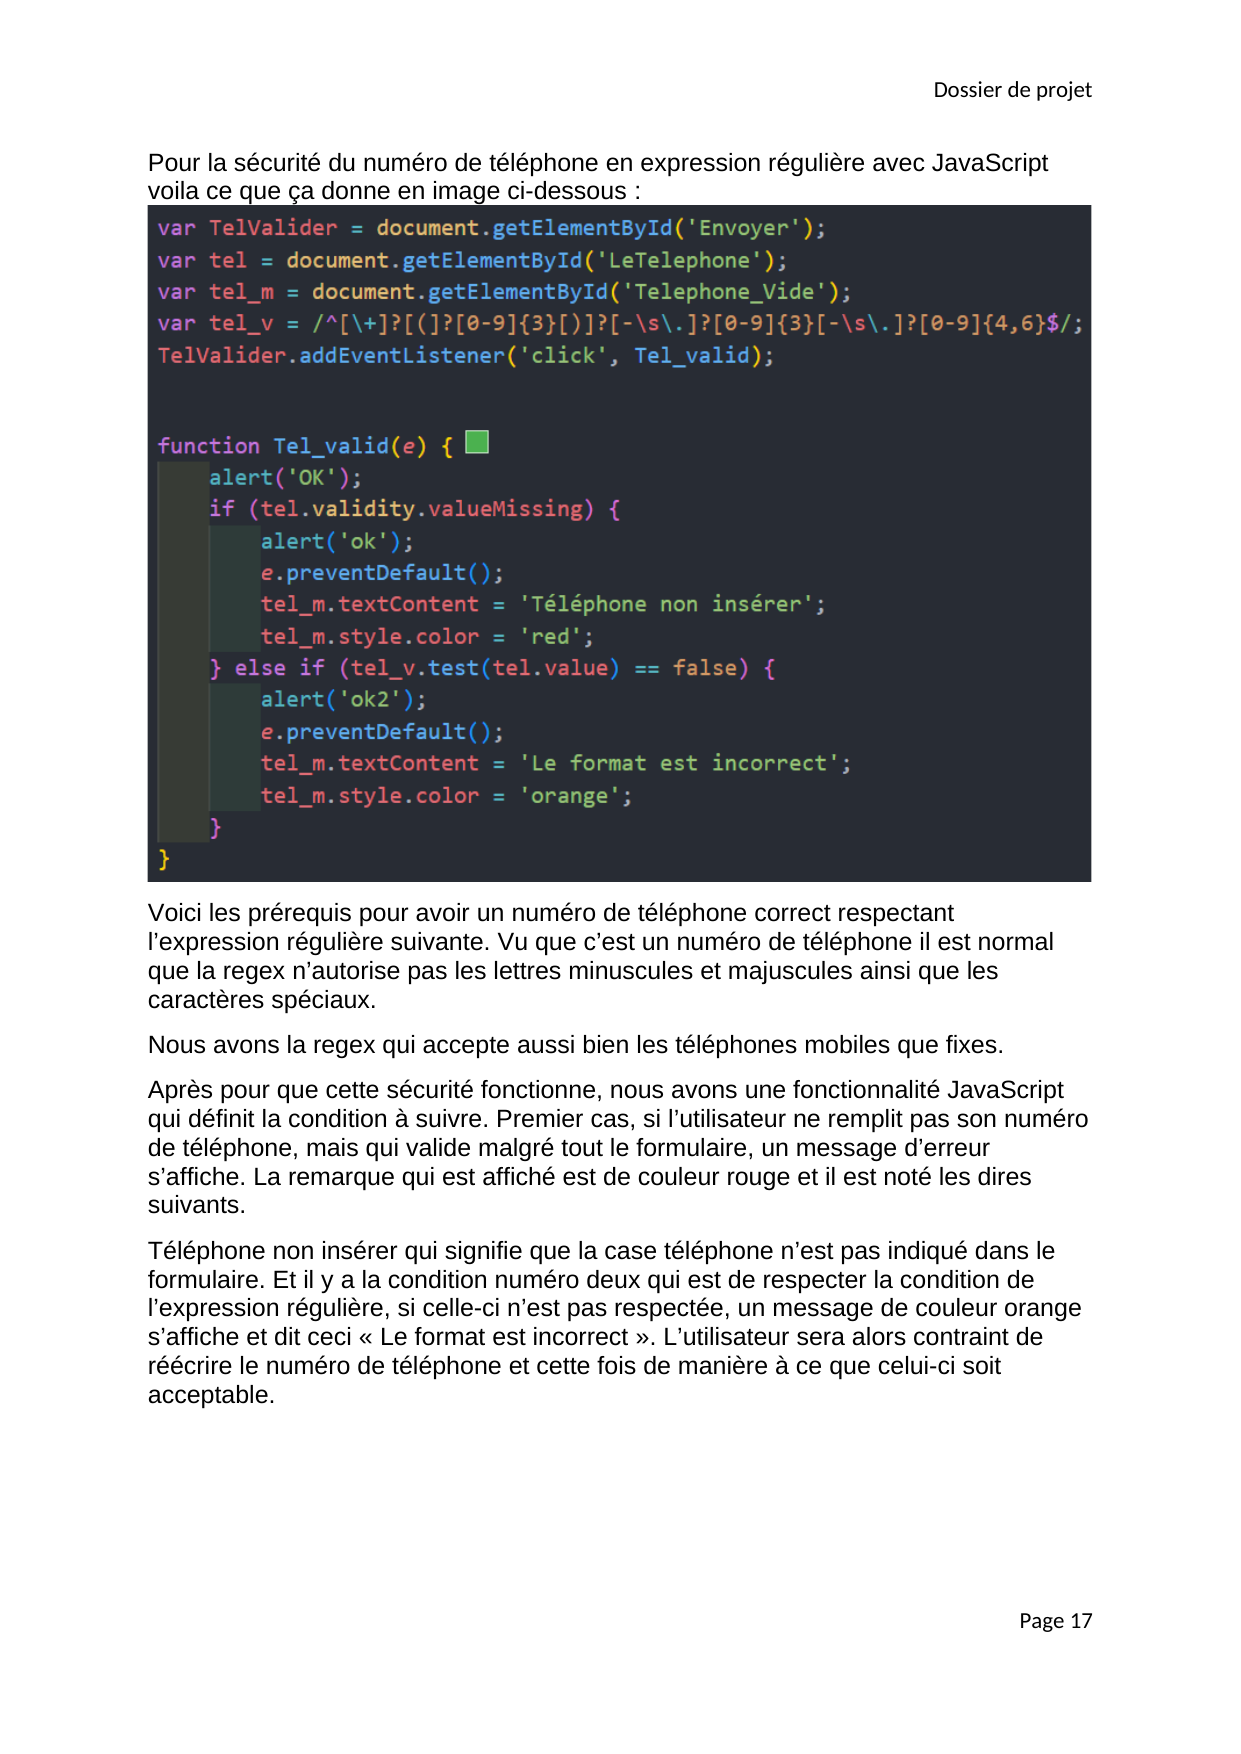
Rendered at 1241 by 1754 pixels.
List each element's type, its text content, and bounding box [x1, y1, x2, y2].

text Après pour que cette sécurité fonctionne, nous avons une fonctionnalité JavaScript qui définit la condition à suivre. Premier cas, si l’utilisateur ne remplit pas son numéro de téléphone, mais qui valide malgré tout le formulaire, un message d’erreur s’affiche. La remarque qui est affiché est de couleur rouge et il est noté les dires suivants. [148, 1075, 1093, 1219]
text Voici les prérequis pour avoir un numéro de téléphone correct respectant l’expression régulière suivante. Vu que c’est un numéro de téléphone il est normal que la regex n’autorise pas les lettres minuscules et majuscules ainsi que les caractères spéciaux. [148, 898, 1093, 1013]
text Pour la sécurité du numéro de téléphone en expression régulière avec JavaScript voila ce que ça donne en image ci-dessous : [148, 148, 1093, 882]
text Téléphone non insérer qui signifie que la case téléphone n’est pas indiqué dans le formulaire. Et il y a la condition numéro deux qui est de respecter la condition de l’expression régulière, si celle-ci n’est pas respectée, un message de couleur orange s’affiche et dit ceci « Le format est incorrect ». L’utilisateur sera alors contraint de réécrire le numéro de téléphone et cette fois de manière à ce que celui-ci soit acceptable. [148, 1236, 1093, 1408]
text Nous avons la regex qui accepte aussi bien les téléphones mobiles que fixes. [148, 1030, 1093, 1059]
